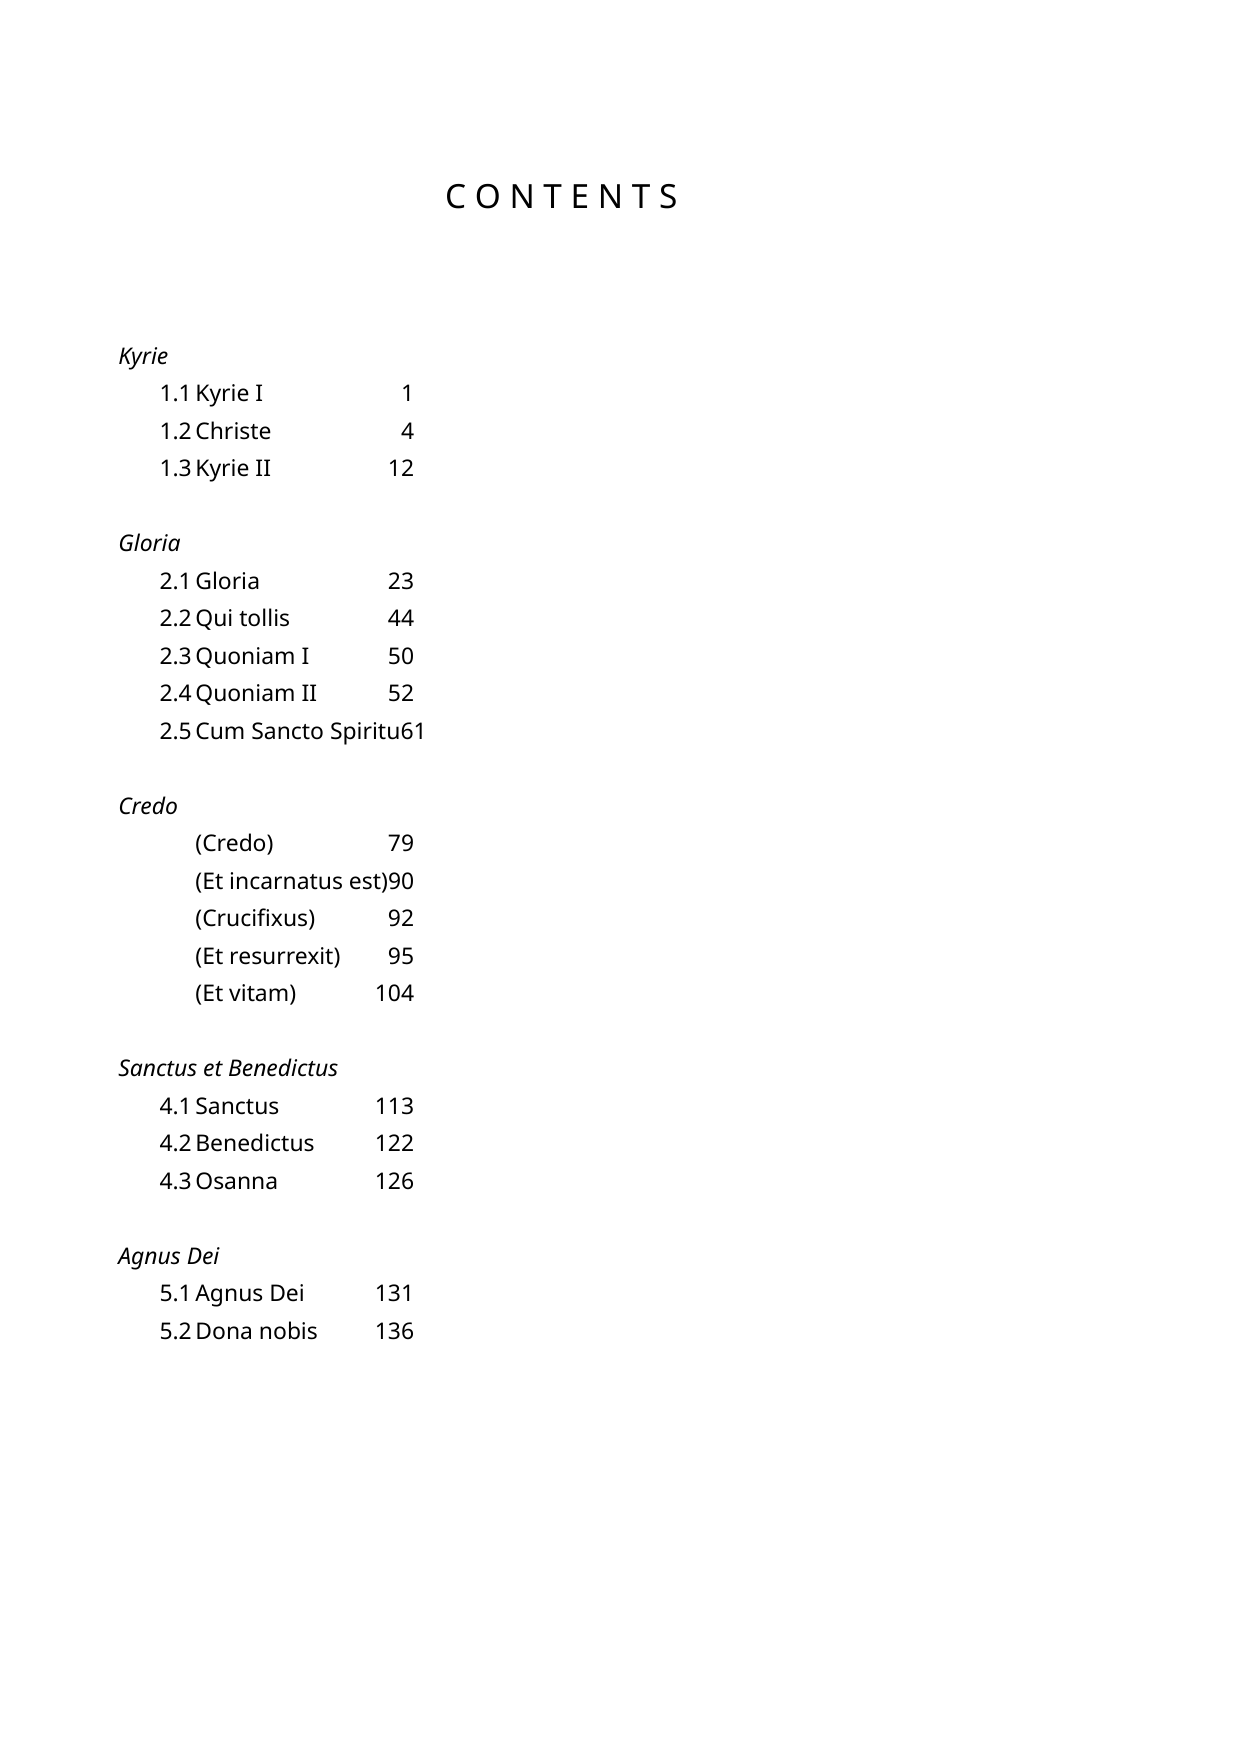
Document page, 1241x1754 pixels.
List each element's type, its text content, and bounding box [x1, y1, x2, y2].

text Kyrie 1.1 Kyrie I 1 1.2 Christe 4 1.3 Kyrie II 12 Gloria 2.1 Gloria 23 2.2 Qui tollis 44 2.3 Quoniam I 50 2.4 Quoniam II 52 2.5 Cum Sancto Spiritu 61 Credo (Credo) 79 (Et incarnatus est) 90 (Crucifixus) 92 (Et resurrexit) 95 (Et vitam) 104 Sanctus et Benedictus 4.1 Sanctus 113 4.2 Benedictus 122 4.3 Osanna 126 Agnus Dei 5.1 Agnus Dei 131 5.2 Dona nobis 136 [118, 339, 1004, 1346]
text C O N T E N T S [118, 173, 1004, 218]
